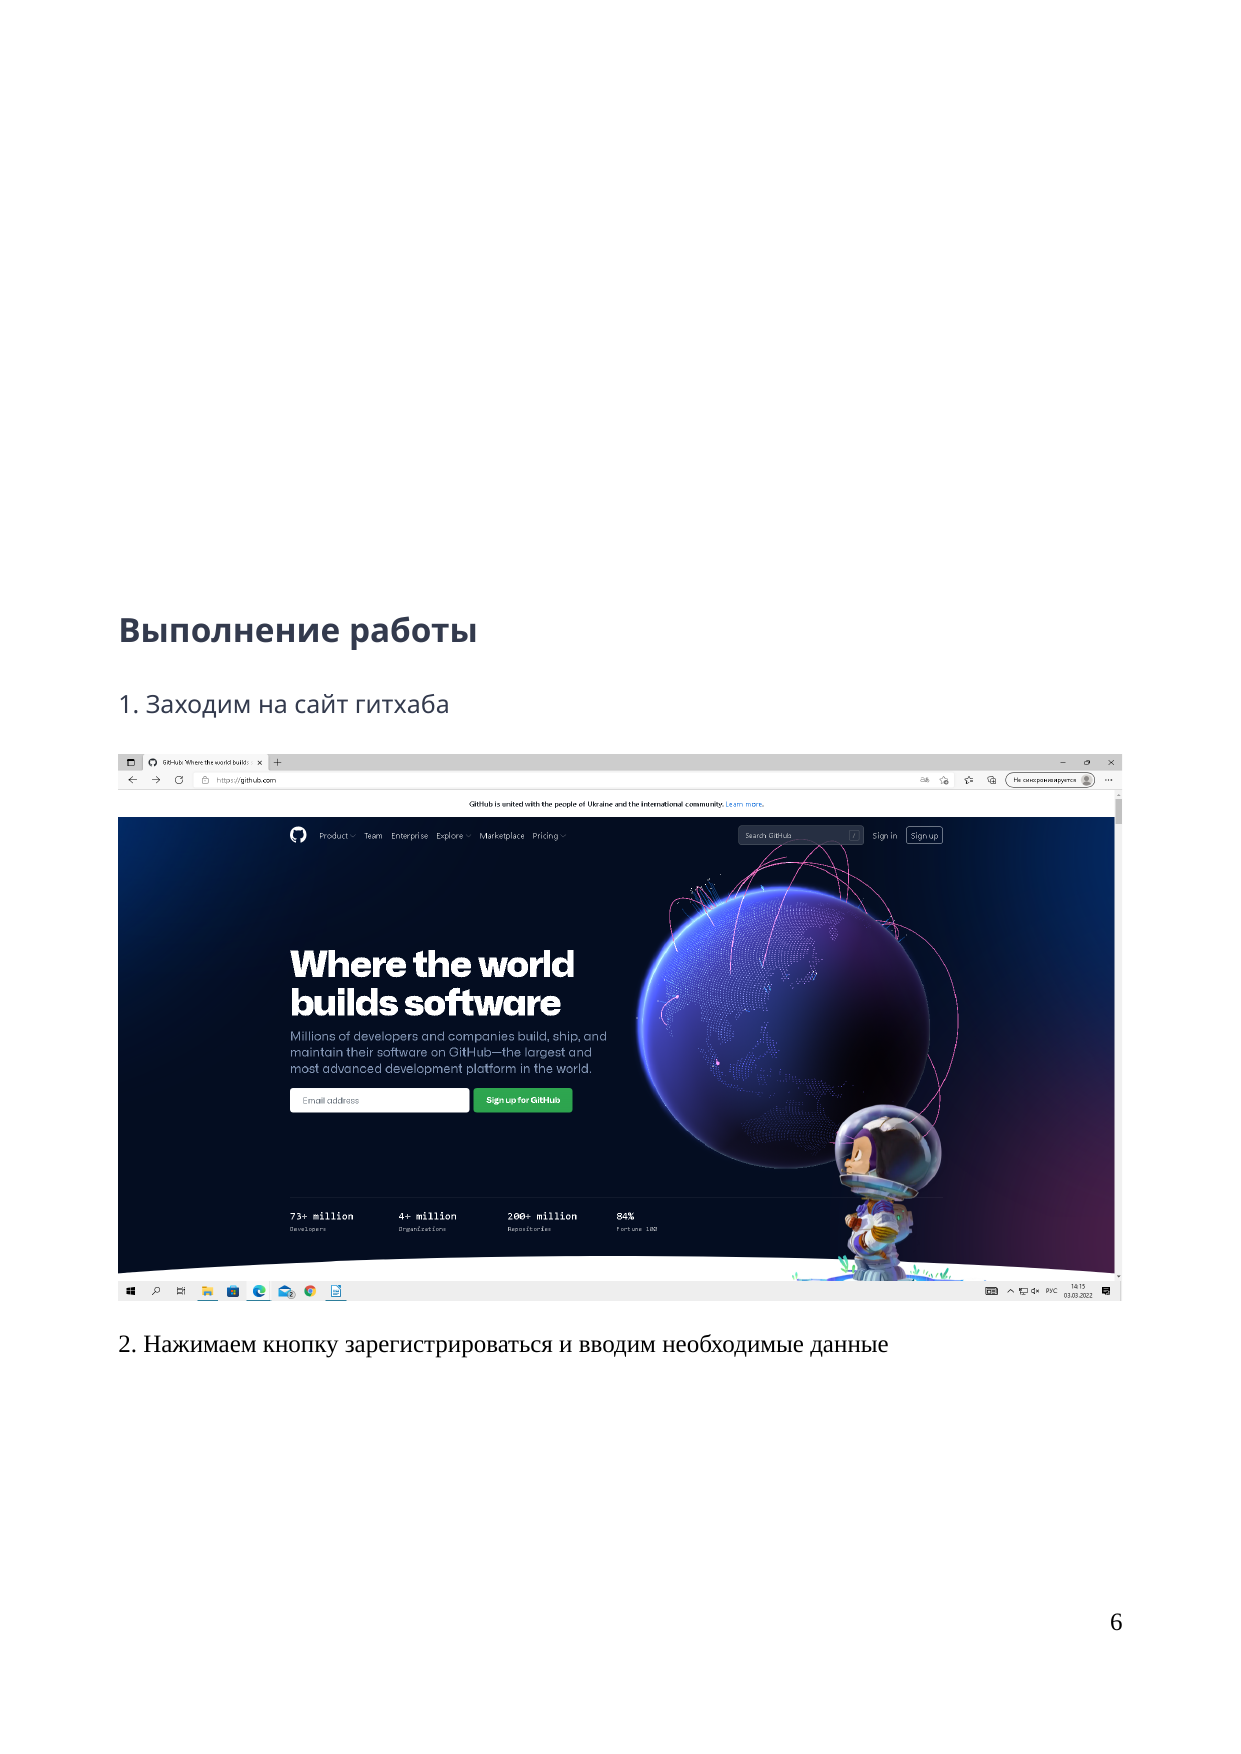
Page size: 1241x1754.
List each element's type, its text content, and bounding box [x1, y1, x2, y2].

text 2. Нажимаем кнопку зарегистрироваться и вводим необходимые данные [118, 1329, 1122, 1358]
text 1. Заходим на сайт гитхаба [118, 686, 1122, 720]
text Выполнение работы [118, 607, 1122, 652]
picture [118, 754, 1123, 1301]
